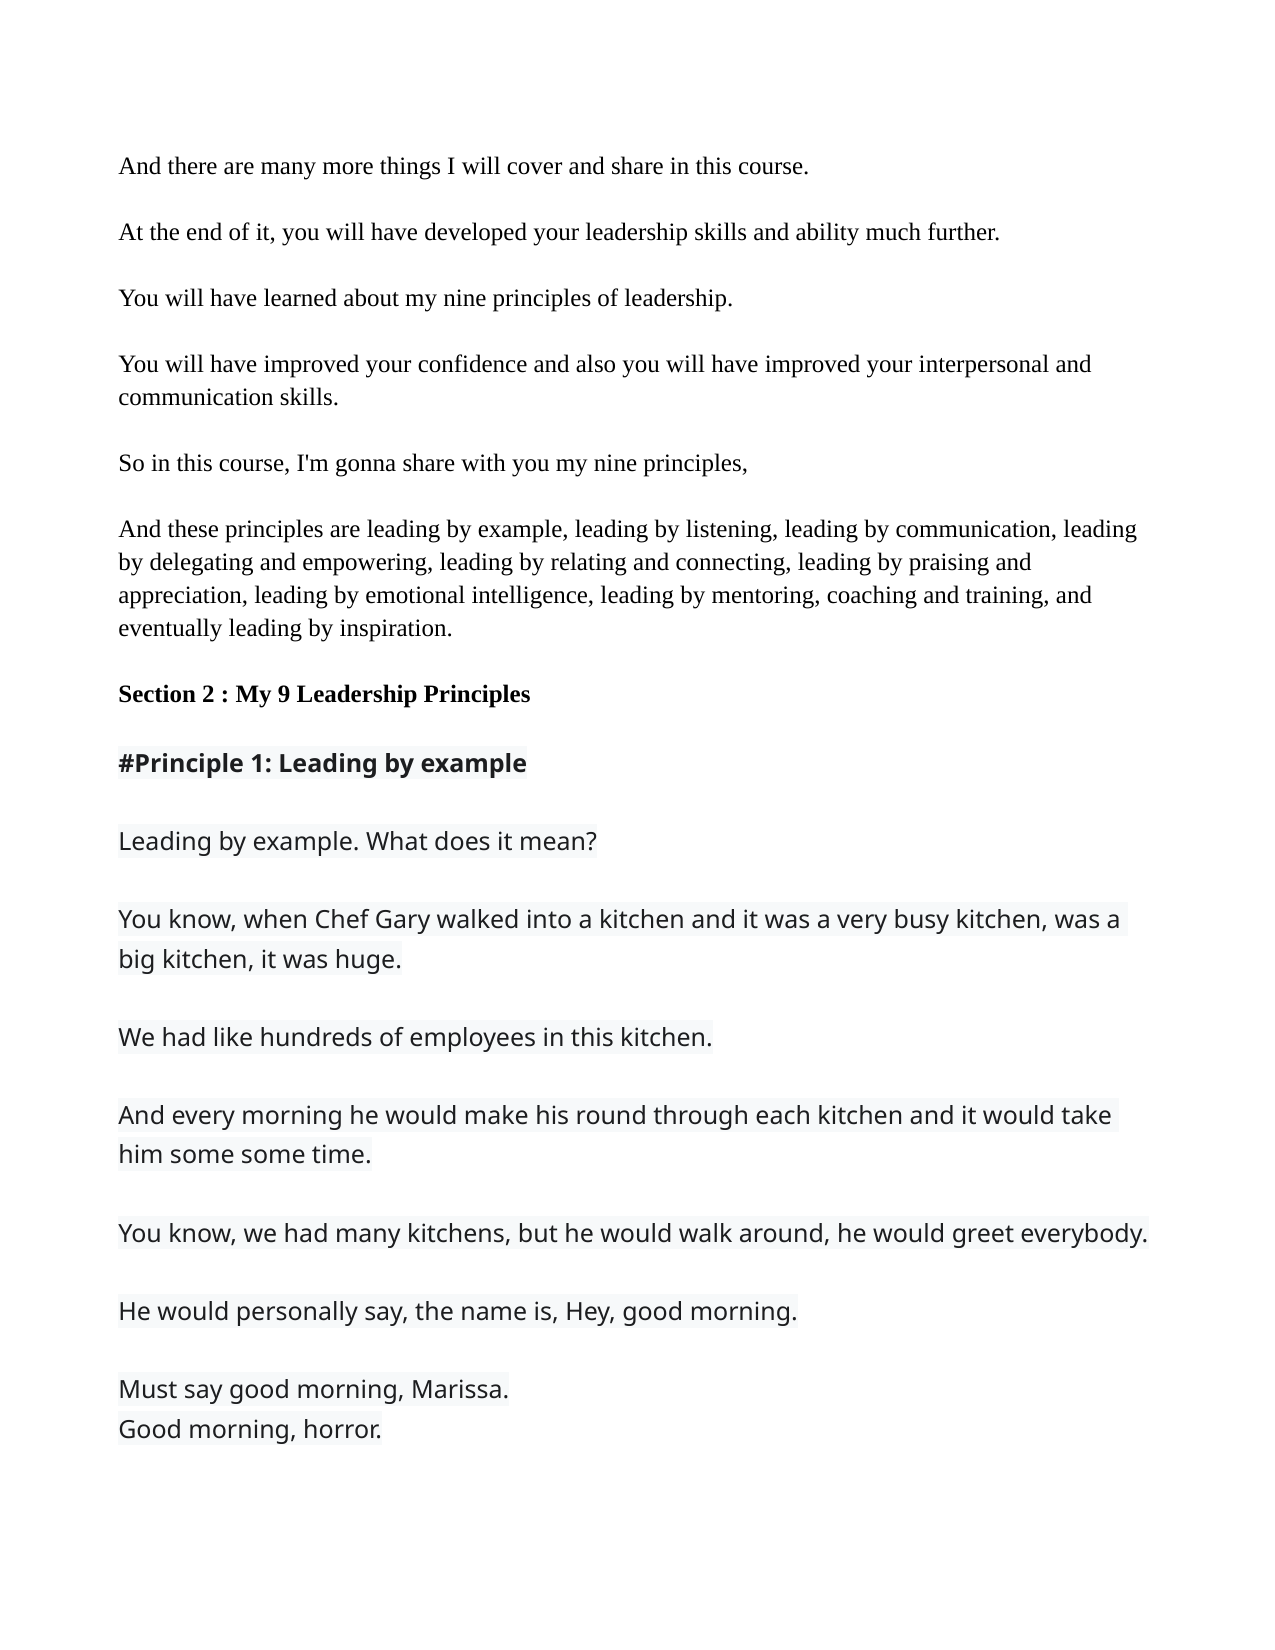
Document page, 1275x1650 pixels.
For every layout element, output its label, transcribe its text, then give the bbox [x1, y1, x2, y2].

text You will have learned about my nine principles of leadership. [118, 283, 1157, 312]
text At the end of it, you will have developed your leadership skills and ability much further. [118, 217, 1157, 246]
text So in this course, I'm gonna share with you my nine principles, [118, 448, 1157, 477]
text And these principles are leading by example, leading by listening, leading by communication, leading by delegating and empowering, leading by relating and connecting, leading by praising and appreciation, leading by emotional intelligence, leading by mentoring, coaching and training, and eventually leading by inspiration. [118, 514, 1157, 642]
text #Principle 1: Leading by example [118, 746, 1157, 779]
text We had like hundreds of employees in this kitchen. [118, 1020, 1157, 1054]
text You will have improved your confidence and also you will have improved your interpersonal and communication skills. [118, 349, 1157, 411]
text Must say good morning, Marissa. [118, 1372, 1157, 1406]
text He would personally say, the name is, Hey, good morning. [118, 1294, 1157, 1328]
text You know, we had many kitchens, but he would walk around, he would greet everybody. [118, 1216, 1157, 1249]
text Leading by example. What does it mean? [118, 824, 1157, 858]
text And every morning he would make his round through each kitchen and it would take him some some time. [118, 1098, 1157, 1171]
text Good morning, horror. [118, 1411, 1157, 1445]
text You know, when Chef Gary walked into a kitchen and it was a very busy kitchen, was a big kitchen, it was huge. [118, 902, 1157, 975]
text And there are many more things I will cover and share in this course. [118, 151, 1157, 180]
text Section 2 : My 9 Leadership Principles [118, 679, 1157, 708]
